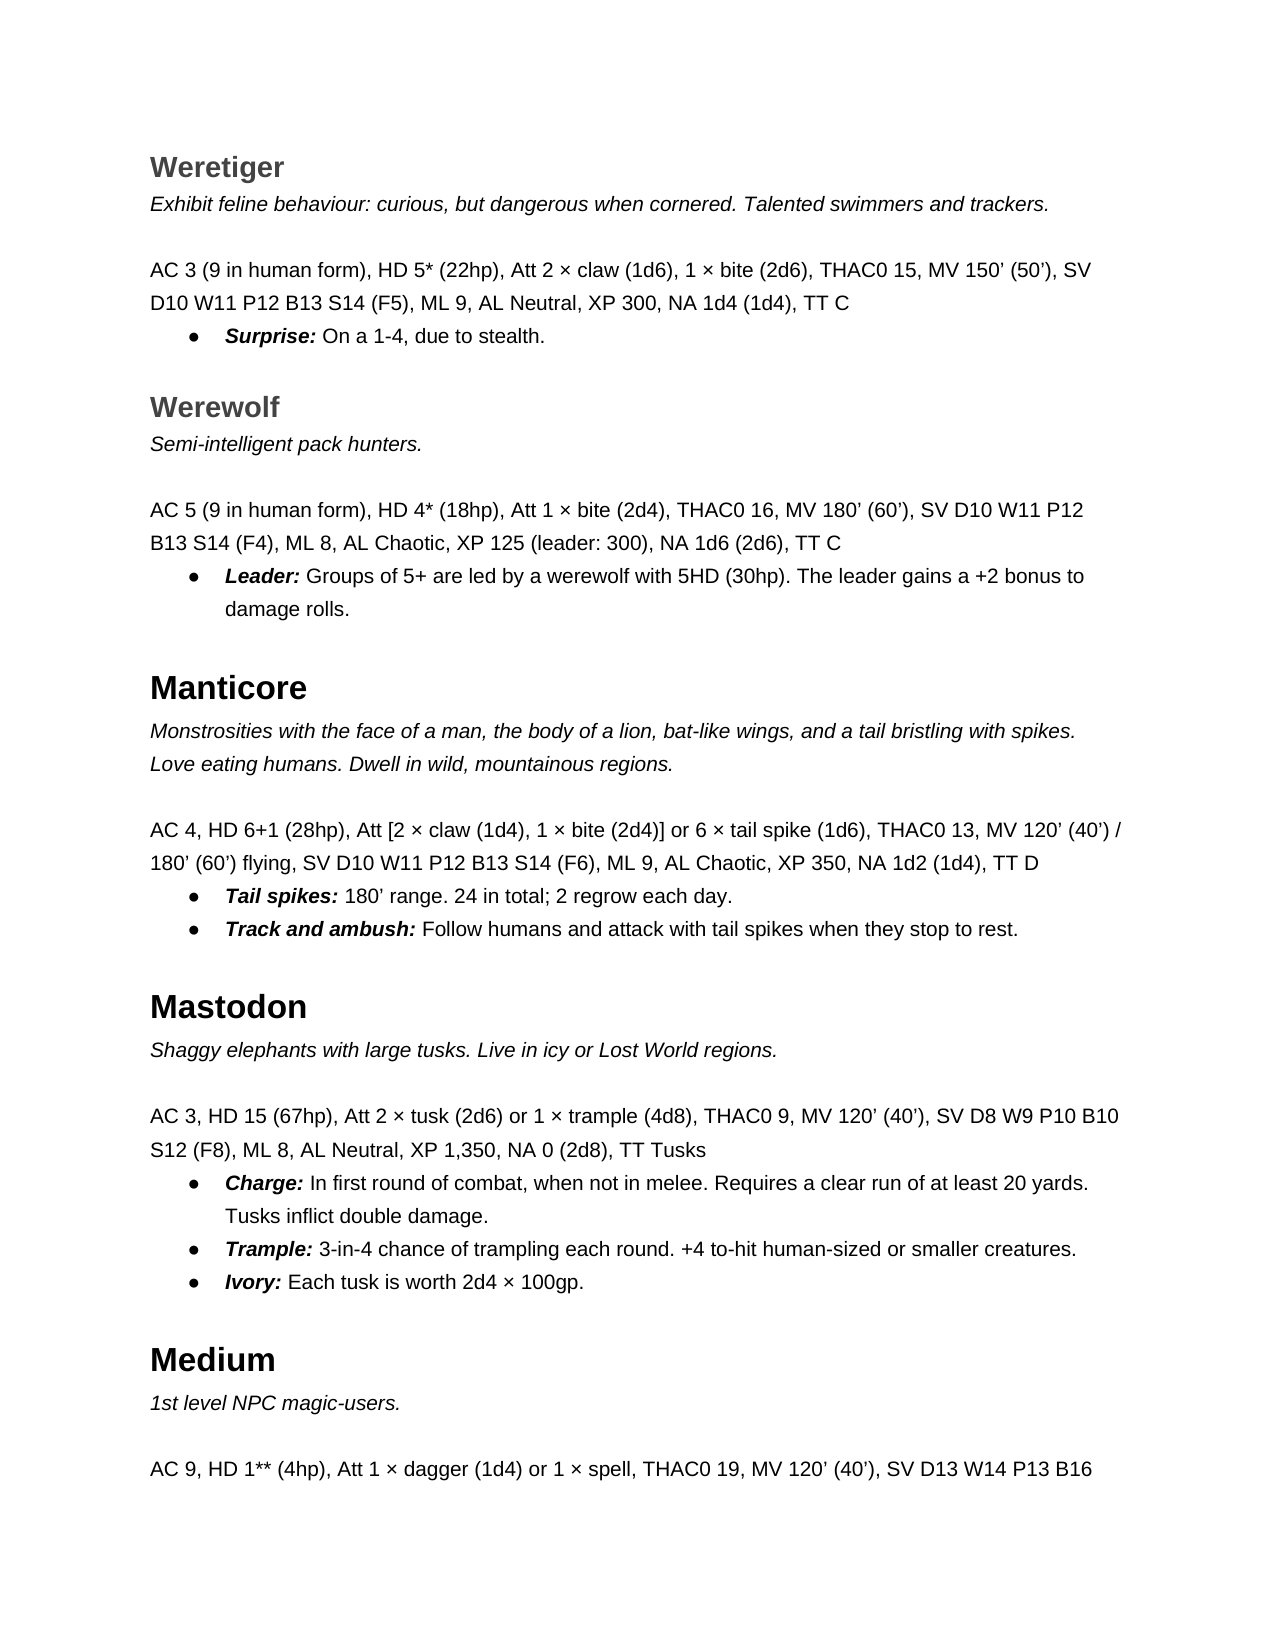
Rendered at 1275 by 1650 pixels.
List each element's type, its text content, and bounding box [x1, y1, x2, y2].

text AC 5 (9 in human form), HD 4* (18hp), Att 1 × bite (2d4), THAC0 16, MV 180’ (60’), SV D10 W11 P12 B13 S14 (F4), ML 8, AL Chaotic, XP 125 (leader: 300), NA 1d6 (2d6), TT C [150, 498, 1125, 555]
list Charge: In first round of combat, when not in melee. Requires a clear run of at least 20 yards. Tusks inflict double damage. [187, 1170, 1125, 1227]
list Tail spikes: 180’ range. 24 in total; 2 regrow each day. [187, 884, 1125, 908]
subtitle Weretiger [150, 150, 1125, 183]
subtitle Mastodon [150, 987, 1125, 1026]
text Shaggy elephants with large tusks. Live in icy or Lost World regions. [150, 1038, 1125, 1062]
text AC 3, HD 15 (67hp), Att 2 × tusk (2d6) or 1 × trample (4d8), THAC0 9, MV 120’ (40’), SV D8 W9 P10 B10 S12 (F8), ML 8, AL Neutral, XP 1,350, NA 0 (2d8), TT Tusks [150, 1104, 1125, 1161]
text AC 3 (9 in human form), HD 5* (22hp), Att 2 × claw (1d6), 1 × bite (2d6), THAC0 15, MV 150’ (50’), SV D10 W11 P12 B13 S14 (F5), ML 9, AL Neutral, XP 300, NA 1d4 (1d4), TT C [150, 258, 1125, 315]
list Trample: 3-in-4 chance of trampling each round. +4 to-hit human-sized or smaller creatures. [187, 1236, 1125, 1260]
list Surprise: On a 1-4, due to stealth. [187, 324, 1125, 348]
text 1st level NPC magic-users. [150, 1391, 1125, 1415]
subtitle Medium [150, 1340, 1125, 1378]
text Semi-intelligent pack hunters. [150, 432, 1125, 456]
list Ivory: Each tusk is worth 2d4 × 100gp. [187, 1269, 1125, 1293]
text AC 9, HD 1** (4hp), Att 1 × dagger (1d4) or 1 × spell, THAC0 19, MV 120’ (40’), SV D13 W14 P13 B16 [150, 1457, 1125, 1481]
text Exhibit feline behaviour: curious, but dangerous when cornered. Talented swimmers and trackers. [150, 192, 1125, 216]
subtitle Manticore [150, 668, 1125, 706]
text AC 4, HD 6+1 (28hp), Att [2 × claw (1d4), 1 × bite (2d4)] or 6 × tail spike (1d6), THAC0 13, MV 120’ (40’) / 180’ (60’) flying, SV D10 W11 P12 B13 S14 (F6), ML 9, AL Chaotic, XP 350, NA 1d2 (1d4), TT D [150, 818, 1125, 875]
text Monstrosities with the face of a man, the body of a lion, bat-like wings, and a tail bristling with spikes. Love eating humans. Dwell in wild, mountainous regions. [150, 719, 1125, 776]
list Track and ambush: Follow humans and attack with tail spikes when they stop to rest. [187, 917, 1125, 941]
list Leader: Groups of 5+ are led by a werewolf with 5HD (30hp). The leader gains a +2 bonus to damage rolls. [187, 564, 1125, 621]
subtitle Werewolf [150, 390, 1125, 424]
